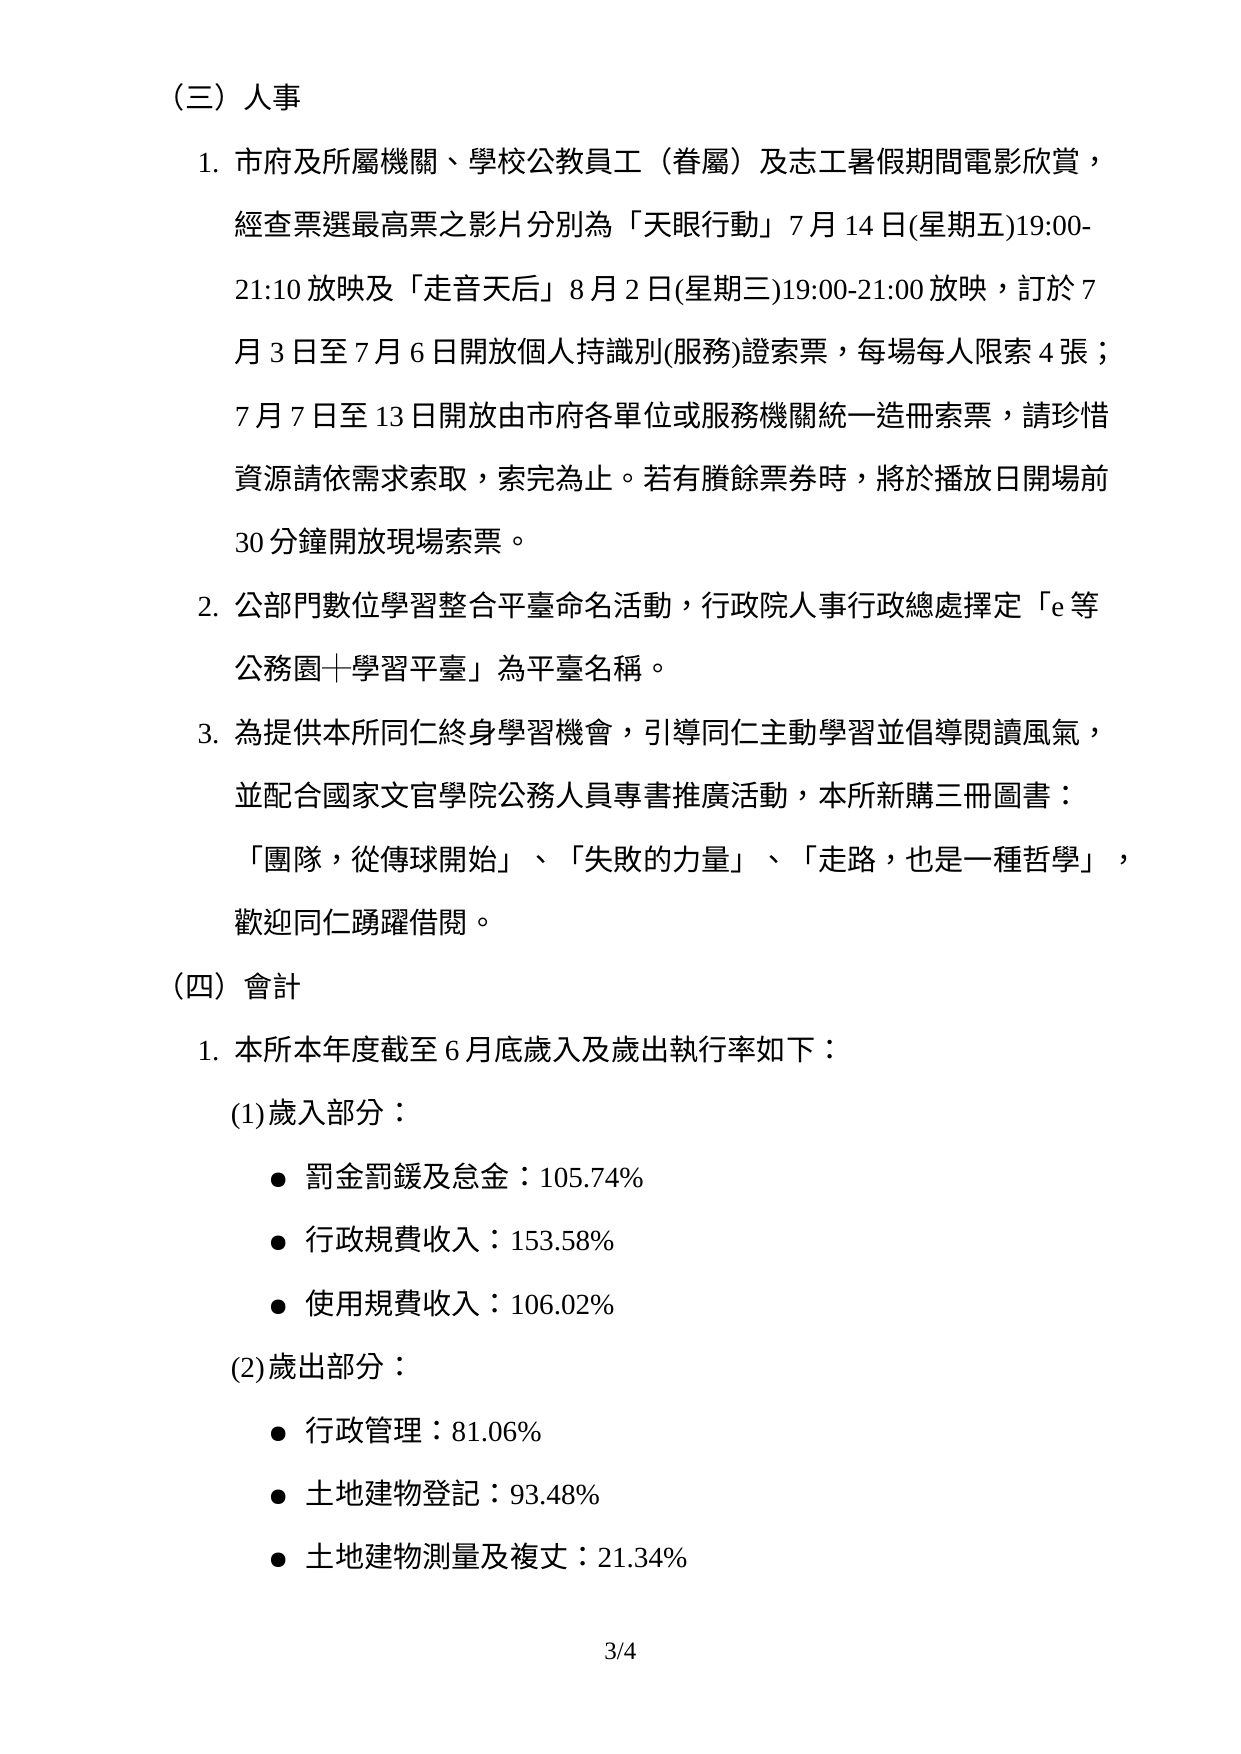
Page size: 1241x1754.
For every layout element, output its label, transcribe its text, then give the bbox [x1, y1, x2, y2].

list 行政管理：81.06% [268, 1407, 1122, 1449]
list 使用規費收入：106.02% [268, 1280, 1122, 1323]
list 市府及所屬機關、學校公教員工（眷屬）及志工暑假期間電影欣賞，經查票選最高票之影片分別為「天眼行動」7月14日(星期五)19:00-21:10放映及「走音天后」8月2日(星期三)19:00-21:00放映，訂於7月3日至7月6日開放個人持識別(服務)證索票，每場每人限索4張；7月7日至13日開放由市府各單位或服務機關統一造冊索票，請珍惜資源請依需求索取，索完為止。若有賸餘票券時，將於播放日開場前30分鐘開放現場索票。 [197, 138, 1122, 561]
list 土地建物登記：93.48% [268, 1471, 1122, 1513]
list 罰金罰鍰及怠金：105.74% [268, 1153, 1122, 1196]
list 人事 [156, 75, 1122, 117]
list 為提供本所同仁終身學習機會，引導同仁主動學習並倡導閱讀風氣，並配合國家文官學院公務人員專書推廣活動，本所新購三冊圖書：「團隊，從傳球開始」、「失敗的力量」、「走路，也是一種哲學」，歡迎同仁踴躍借閱。 [197, 709, 1122, 942]
list 公部門數位學習整合平臺命名活動，行政院人事行政總處擇定「e等公務園┼學習平臺」為平臺名稱。 [197, 582, 1122, 688]
list 歲出部分： [231, 1344, 1122, 1386]
list 土地建物測量及複丈：21.34% [268, 1534, 1122, 1576]
list 歲入部分： [231, 1090, 1122, 1132]
list 行政規費收入：153.58% [268, 1217, 1122, 1259]
list 本所本年度截至6月底歲入及歲出執行率如下： [197, 1027, 1122, 1069]
list 會計 [156, 963, 1122, 1005]
